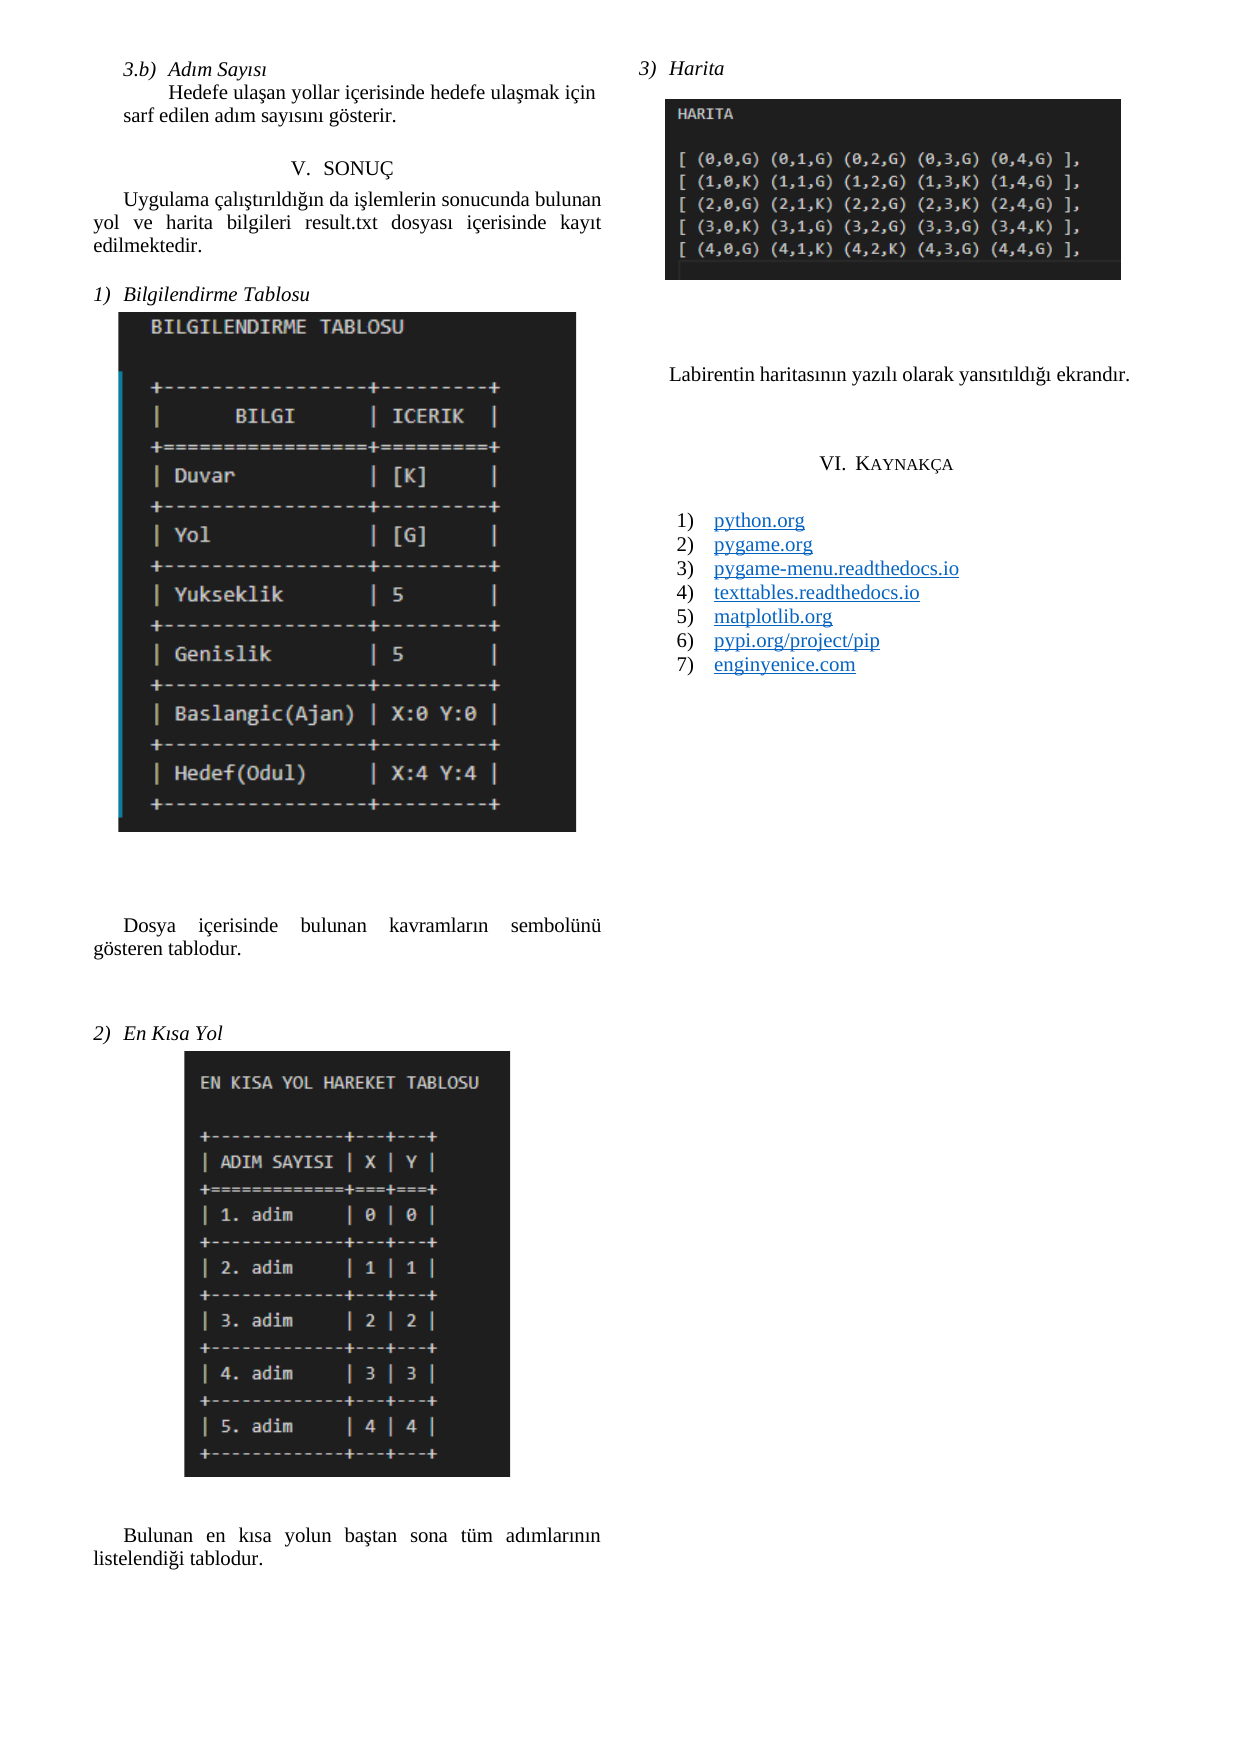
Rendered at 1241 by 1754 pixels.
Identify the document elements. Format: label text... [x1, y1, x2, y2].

subtitle SONUÇ [93, 156, 601, 180]
text Uygulama çalıştırıldığın da işlemlerin sonucunda bulunan yol ve harita bilgileri result.txt dosyası içerisinde kayıt edilmektedir. [93, 188, 601, 257]
picture [665, 99, 1121, 280]
subtitle En Kısa Yol [93, 1021, 601, 1045]
table_header [93, 1051, 601, 1500]
table_header [639, 87, 1147, 304]
text Labirentin haritasının yazılı olarak yansıtıldığı ekrandır. [639, 363, 1147, 386]
picture [118, 312, 577, 832]
table_header [93, 313, 601, 855]
list pypi.org/project/pip [676, 628, 1147, 652]
list pygame.org [676, 532, 1147, 556]
list python.org [676, 508, 1147, 532]
list pygame-menu.readthedocs.io [676, 556, 1147, 580]
subtitle Kaynakça [639, 451, 1147, 475]
list texttables.readthedocs.io [676, 580, 1147, 604]
text Bulunan en kısa yolun baştan sona tüm adımlarının listelendiği tablodur. [93, 1524, 601, 1570]
text Dosya içerisinde bulunan kavramların sembolünü gösteren tablodur. [93, 915, 601, 960]
list matplotlib.org [676, 604, 1147, 628]
text Hedefe ulaşan yollar içerisinde hedefe ulaşmak için sarf edilen adım sayısını gösterir. [93, 81, 601, 127]
subtitle Bilgilendirme Tablosu [93, 282, 601, 306]
picture [184, 1051, 511, 1477]
list enginyenice.com [676, 652, 1147, 676]
subtitle Harita [639, 56, 1147, 80]
subtitle Adım Sayısı [93, 56, 601, 81]
